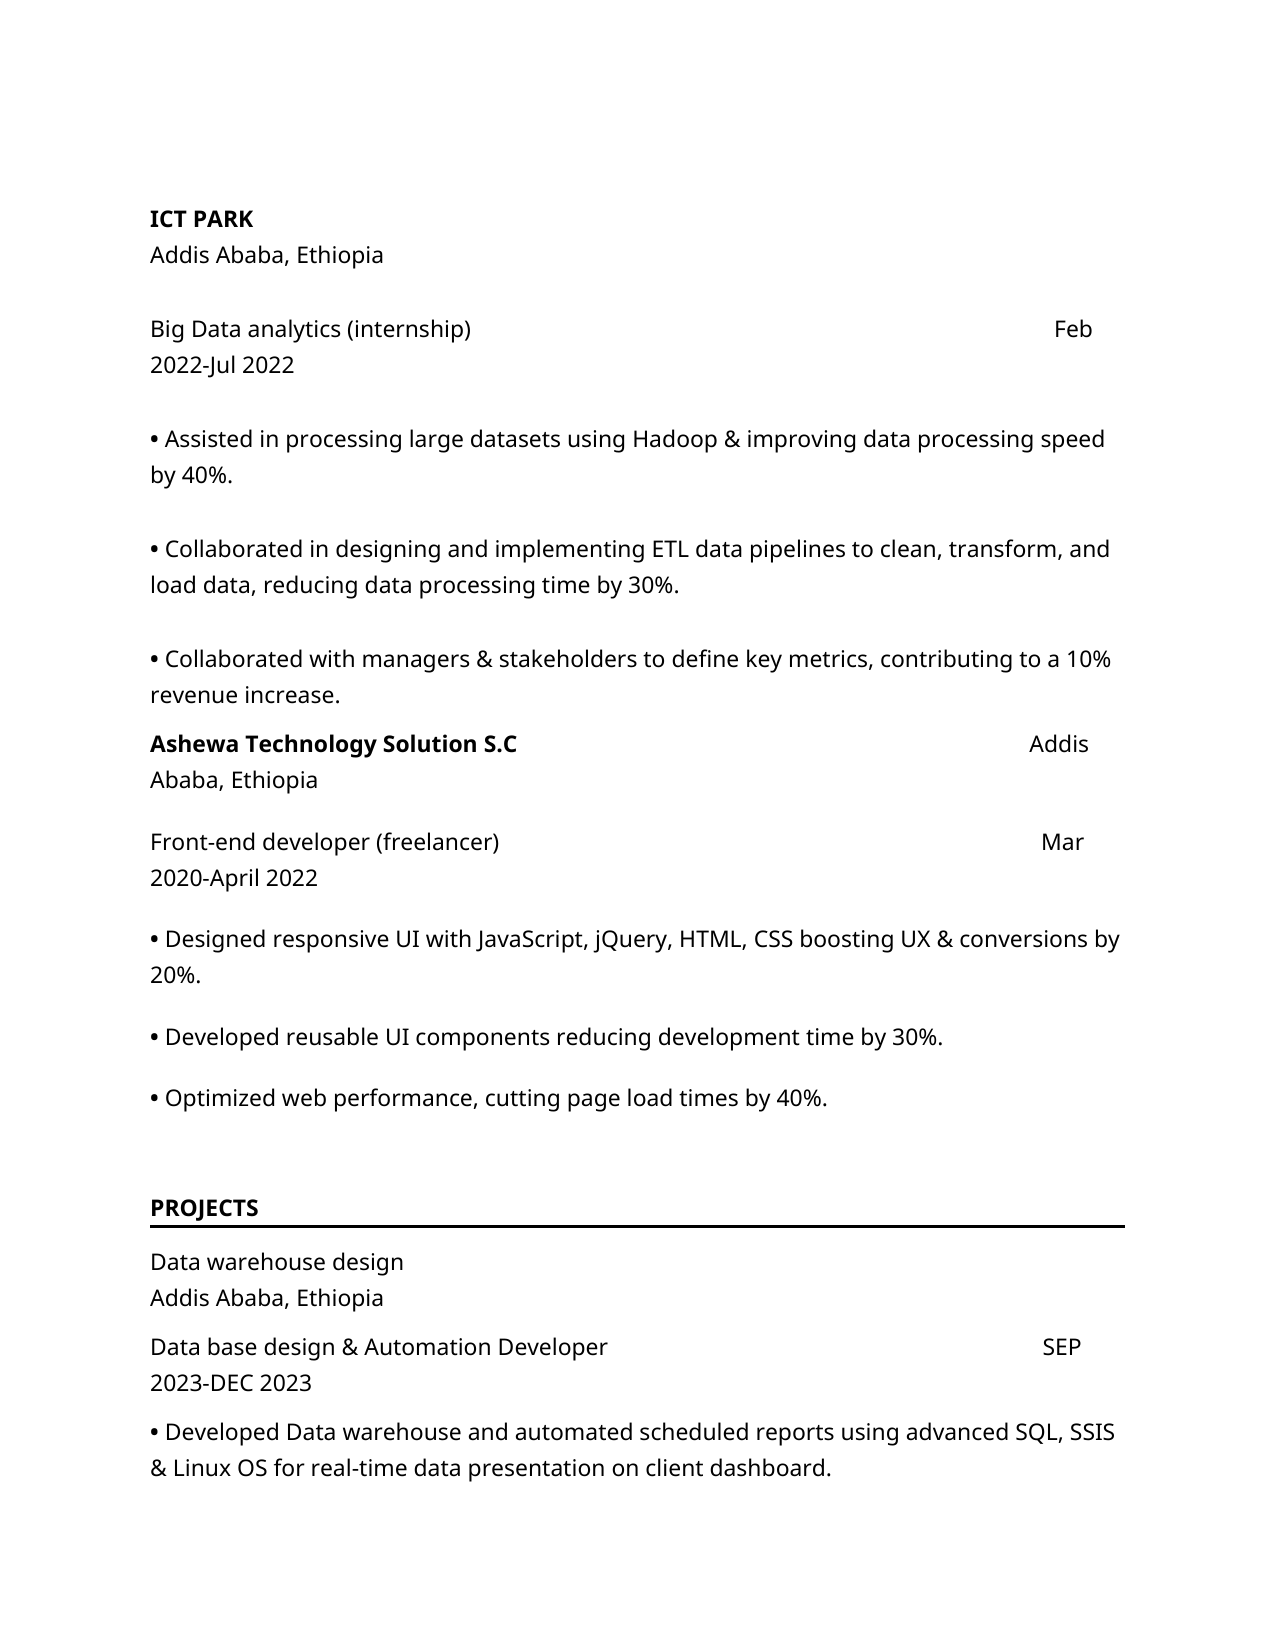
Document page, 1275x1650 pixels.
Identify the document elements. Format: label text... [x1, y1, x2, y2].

text Front-end developer (freelancer) Mar 2020-April 2022 [150, 825, 1125, 893]
text Data base design & Automation Developer SEP 2023-DEC 2023 [150, 1331, 1125, 1398]
text Data warehouse design Addis Ababa, Ethiopia [150, 1246, 1125, 1313]
text • Optimized web performance, cutting page load times by 40%. [150, 1082, 1125, 1113]
text • Designed responsive UI with JavaScript, jQuery, HTML, CSS boosting UX & conversions by 20%. [150, 923, 1125, 990]
text ICT PARK Addis Ababa, Ethiopia [150, 203, 1125, 270]
text Big Data analytics (internship) Feb 2022-Jul 2022 [150, 313, 1125, 380]
text • Assisted in processing large datasets using Hadoop & improving data processing speed by 40%. [150, 423, 1125, 490]
text • Collaborated with managers & stakeholders to define key metrics, contributing to a 10% revenue increase. [150, 643, 1125, 710]
text PROJECTS [150, 1192, 1125, 1225]
text • Developed Data warehouse and automated scheduled reports using advanced SQL, SSIS & Linux OS for real-time data presentation on client dashboard. [150, 1416, 1125, 1483]
text • Collaborated in designing and implementing ETL data pipelines to clean, transform, and load data, reducing data processing time by 30%. [150, 533, 1125, 600]
text Ashewa Technology Solution S.C Addis Ababa, Ethiopia [150, 728, 1125, 795]
text • Developed reusable UI components reducing development time by 30%. [150, 1020, 1125, 1052]
